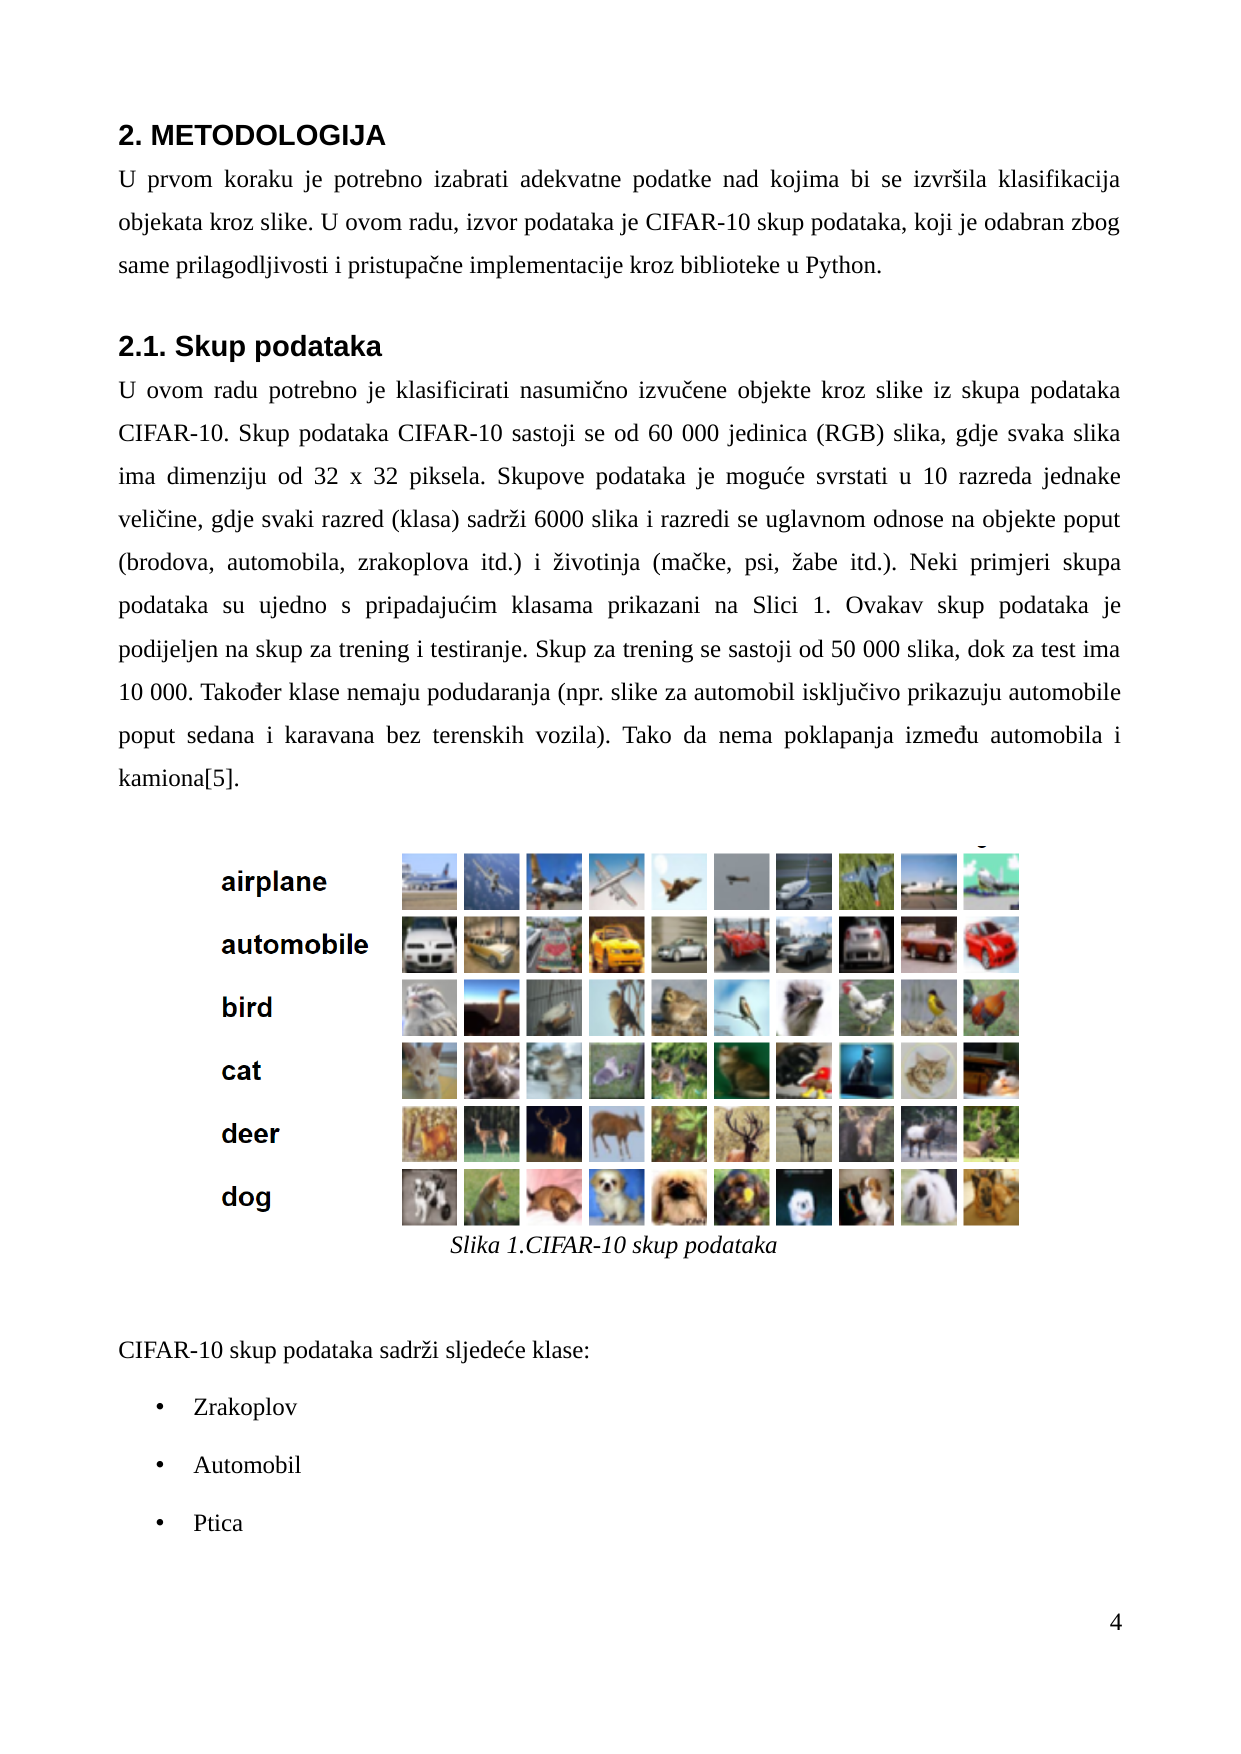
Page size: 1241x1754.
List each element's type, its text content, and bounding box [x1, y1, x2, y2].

list Zrakoplov [156, 1392, 1122, 1421]
subtitle 2. METODOLOGIJA [118, 118, 1122, 152]
subtitle 2.1. Skup podataka [118, 329, 1122, 362]
list Ptica [156, 1508, 1122, 1537]
list Automobil [156, 1450, 1122, 1479]
text Slika 1.CIFAR-10 skup podataka [133, 847, 1097, 1259]
picture [205, 846, 1025, 1230]
text CIFAR-10 skup podataka sadrži sljedeće klase: [118, 1335, 1122, 1363]
text U ovom radu potrebno je klasificirati nasumično izvučene objekte kroz slike iz skupa podataka CIFAR-10. Skup podataka CIFAR-10 sastoji se od 60 000 jedinica (RGB) slika, gdje svaka slika ima dimenziju od 32 x 32 piksela. Skupove podataka je moguće svrstati u 10 razreda jednake veličine, gdje svaki razred (klasa) sadrži 6000 slika i razredi se uglavnom odnose na objekte poput (brodova, automobila, zrakoplova itd.) i životinja (mačke, psi, žabe itd.). Neki primjeri skupa podataka su ujedno s pripadajućim klasama prikazani na Slici 1. Ovakav skup podataka je podijeljen na skup za trening i testiranje. Skup za trening se sastoji od 50 000 slika, dok za test ima 10 000. Također klase nemaju podudaranja (npr. slike za automobil isključivo prikazuju automobile poput sedana i karavana bez terenskih vozila). Tako da nema poklapanja između automobila i kamiona[5]. [118, 375, 1122, 792]
text U prvom koraku je potrebno izabrati adekvatne podatke nad kojima bi se izvršila klasifikacija objekata kroz slike. U ovom radu, izvor podataka je CIFAR-10 skup podataka, koji je odabran zbog same prilagodljivosti i pristupačne implementacije kroz biblioteke u Python. [118, 164, 1122, 279]
